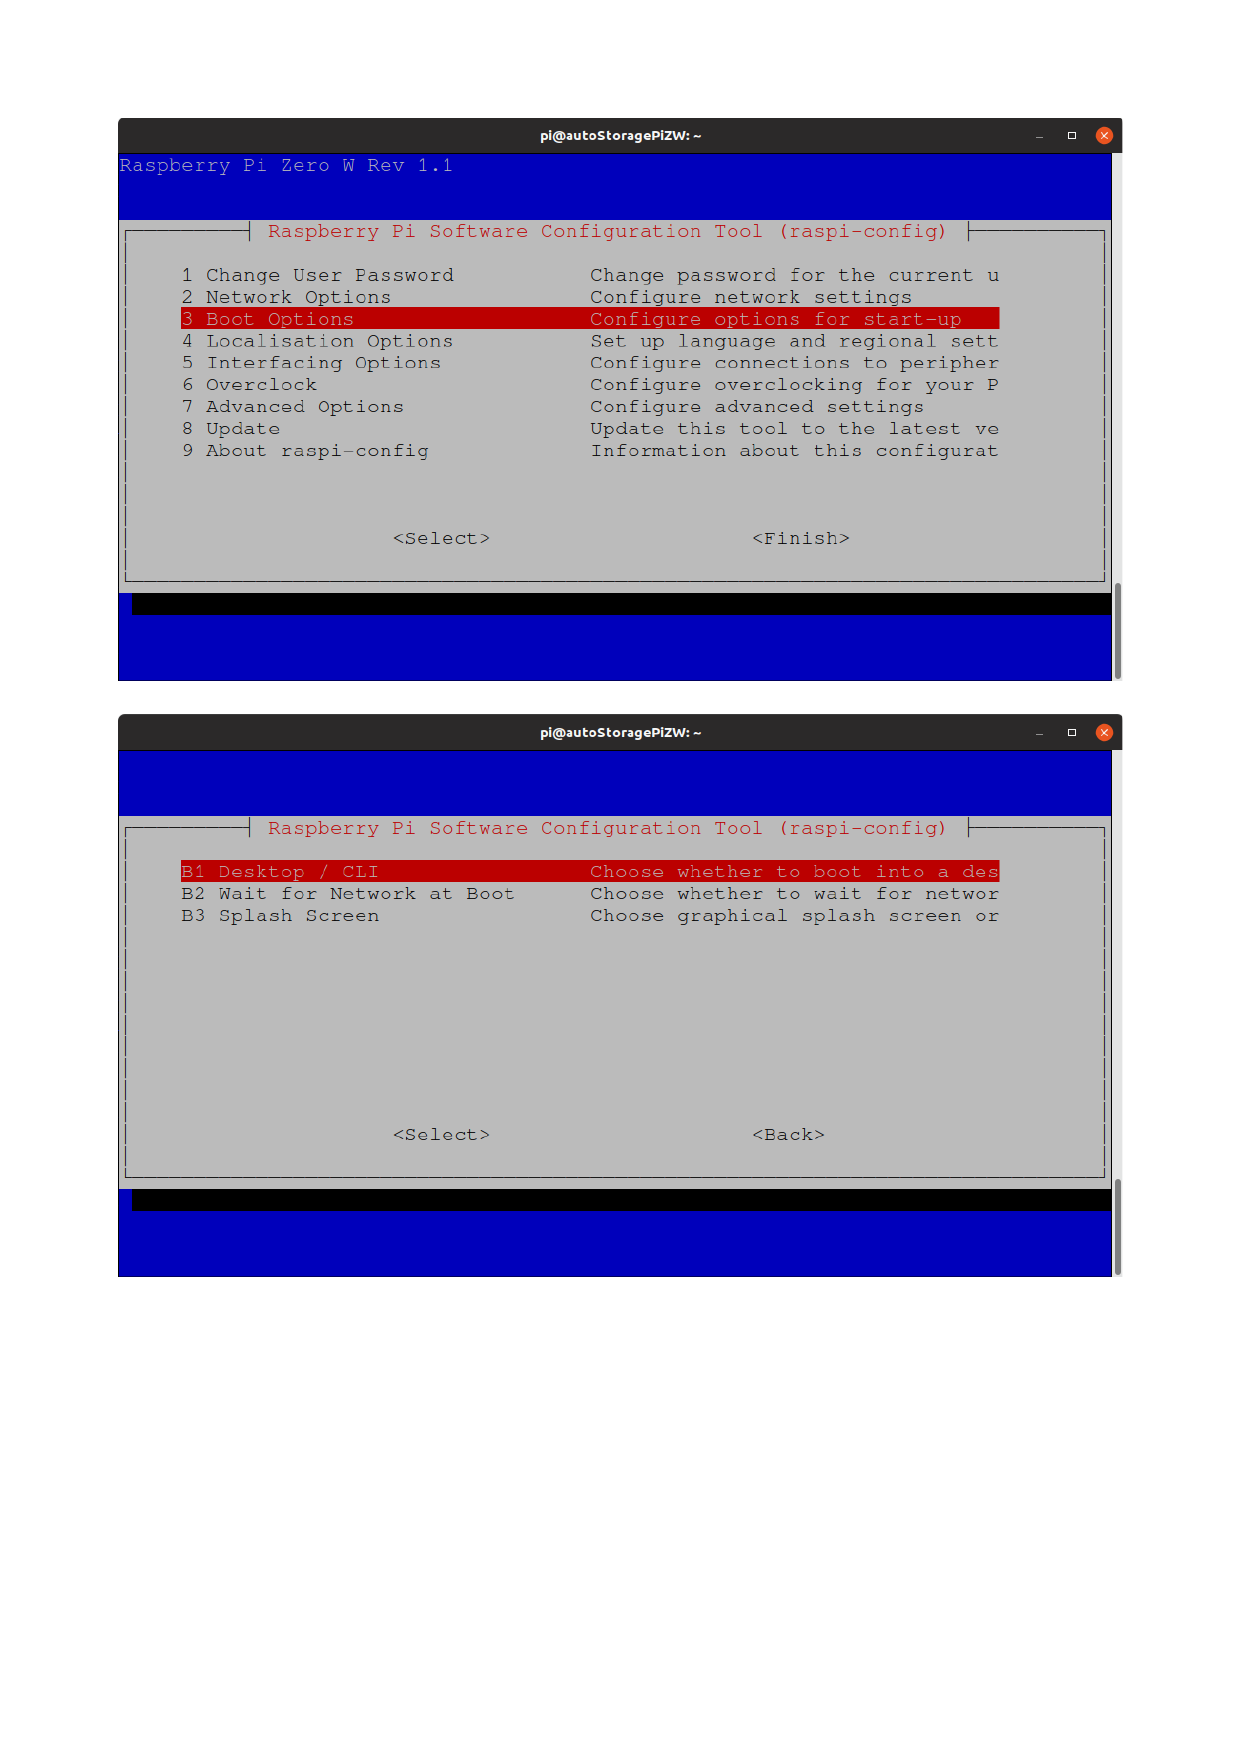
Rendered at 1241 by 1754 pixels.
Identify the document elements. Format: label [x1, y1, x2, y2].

picture [118, 118, 1123, 681]
picture [118, 714, 1123, 1277]
